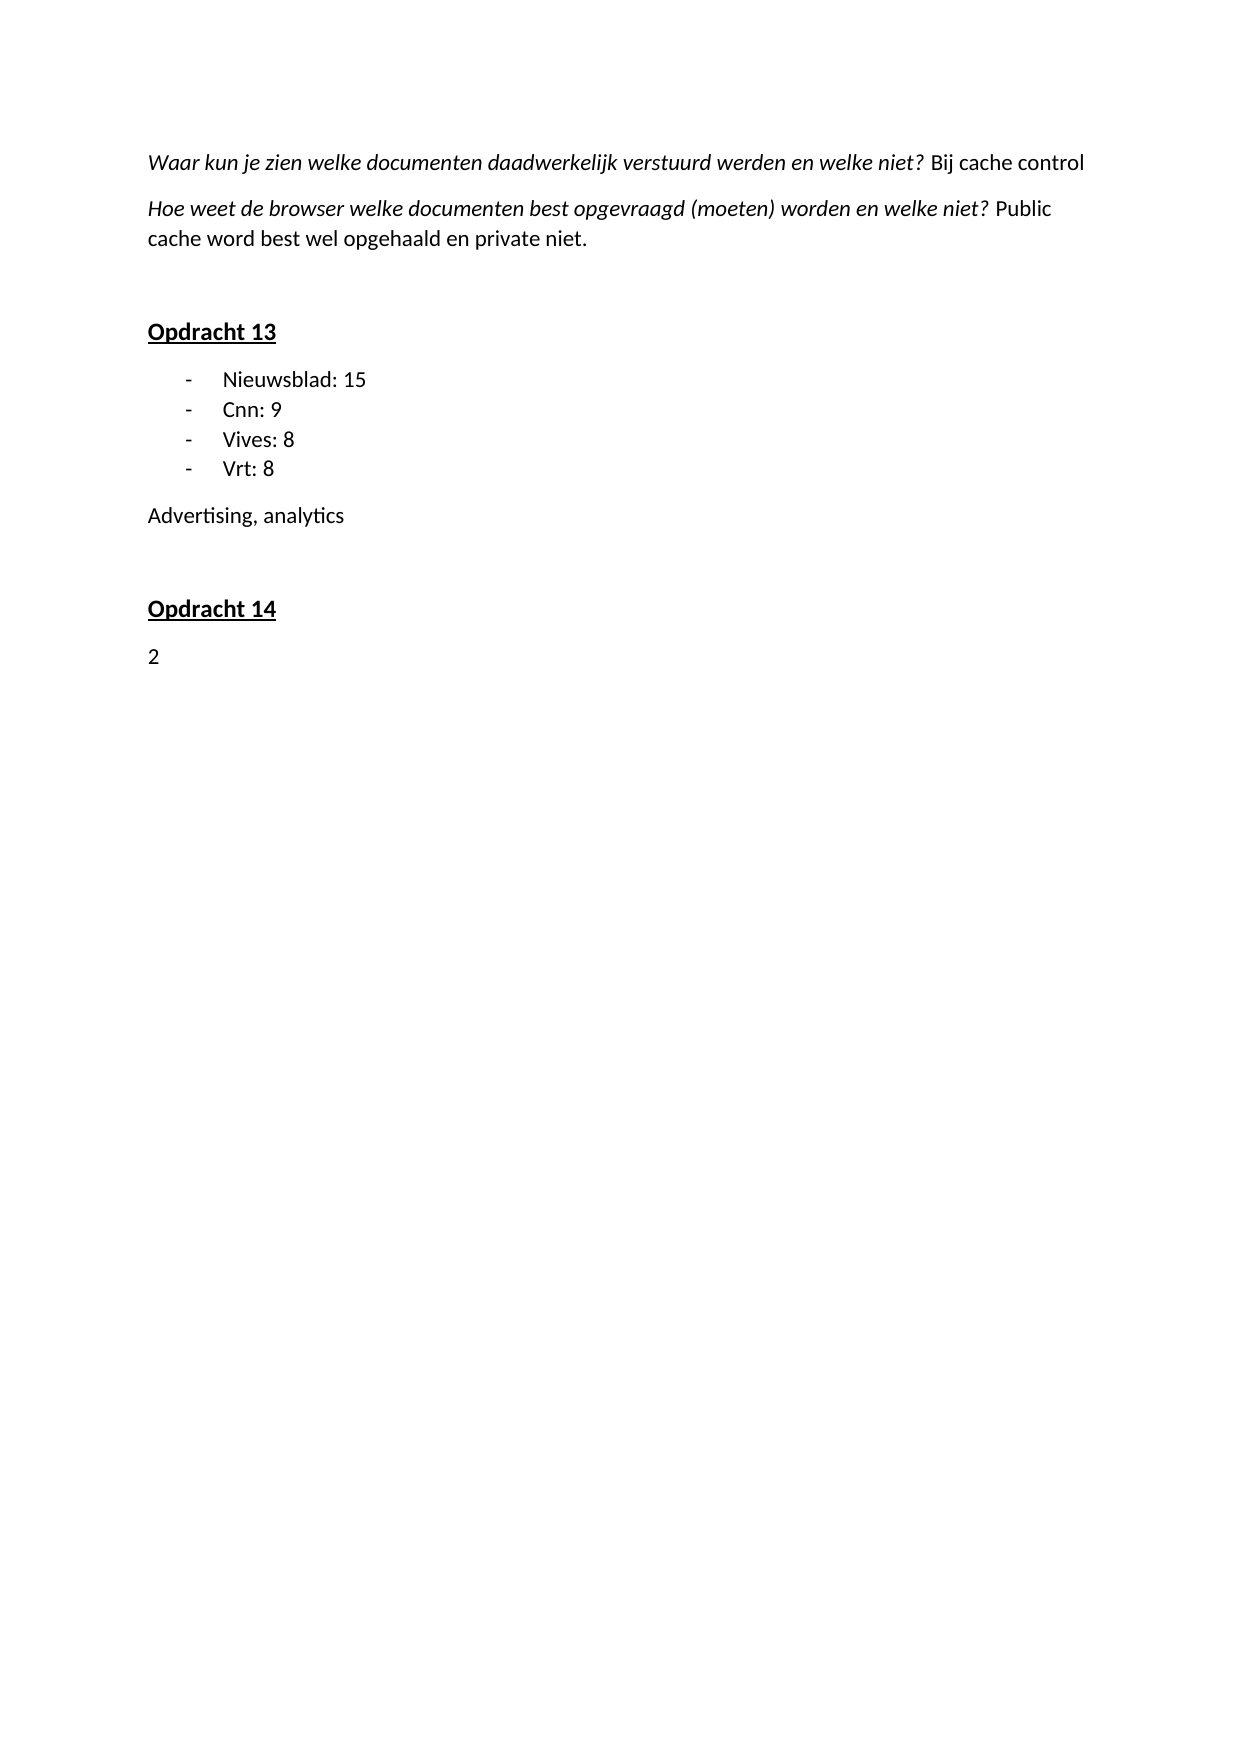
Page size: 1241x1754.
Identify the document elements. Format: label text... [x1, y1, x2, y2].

text 2 [148, 642, 1093, 670]
list Vives: 8 [185, 425, 1093, 453]
text Advertising, analytics [148, 501, 1093, 529]
text Opdracht 13 [148, 316, 1093, 347]
text Hoe weet de browser welke documenten best opgevraagd (moeten) worden en welke niet? Public cache word best wel opgehaald en private niet. [148, 194, 1093, 252]
list Nieuwsblad: 15 [185, 365, 1093, 393]
text Opdracht 14 [148, 593, 1093, 624]
text Waar kun je zien welke documenten daadwerkelijk verstuurd werden en welke niet? Bij cache control [148, 148, 1093, 176]
list Vrt: 8 [185, 454, 1093, 482]
list Cnn: 9 [185, 395, 1093, 423]
